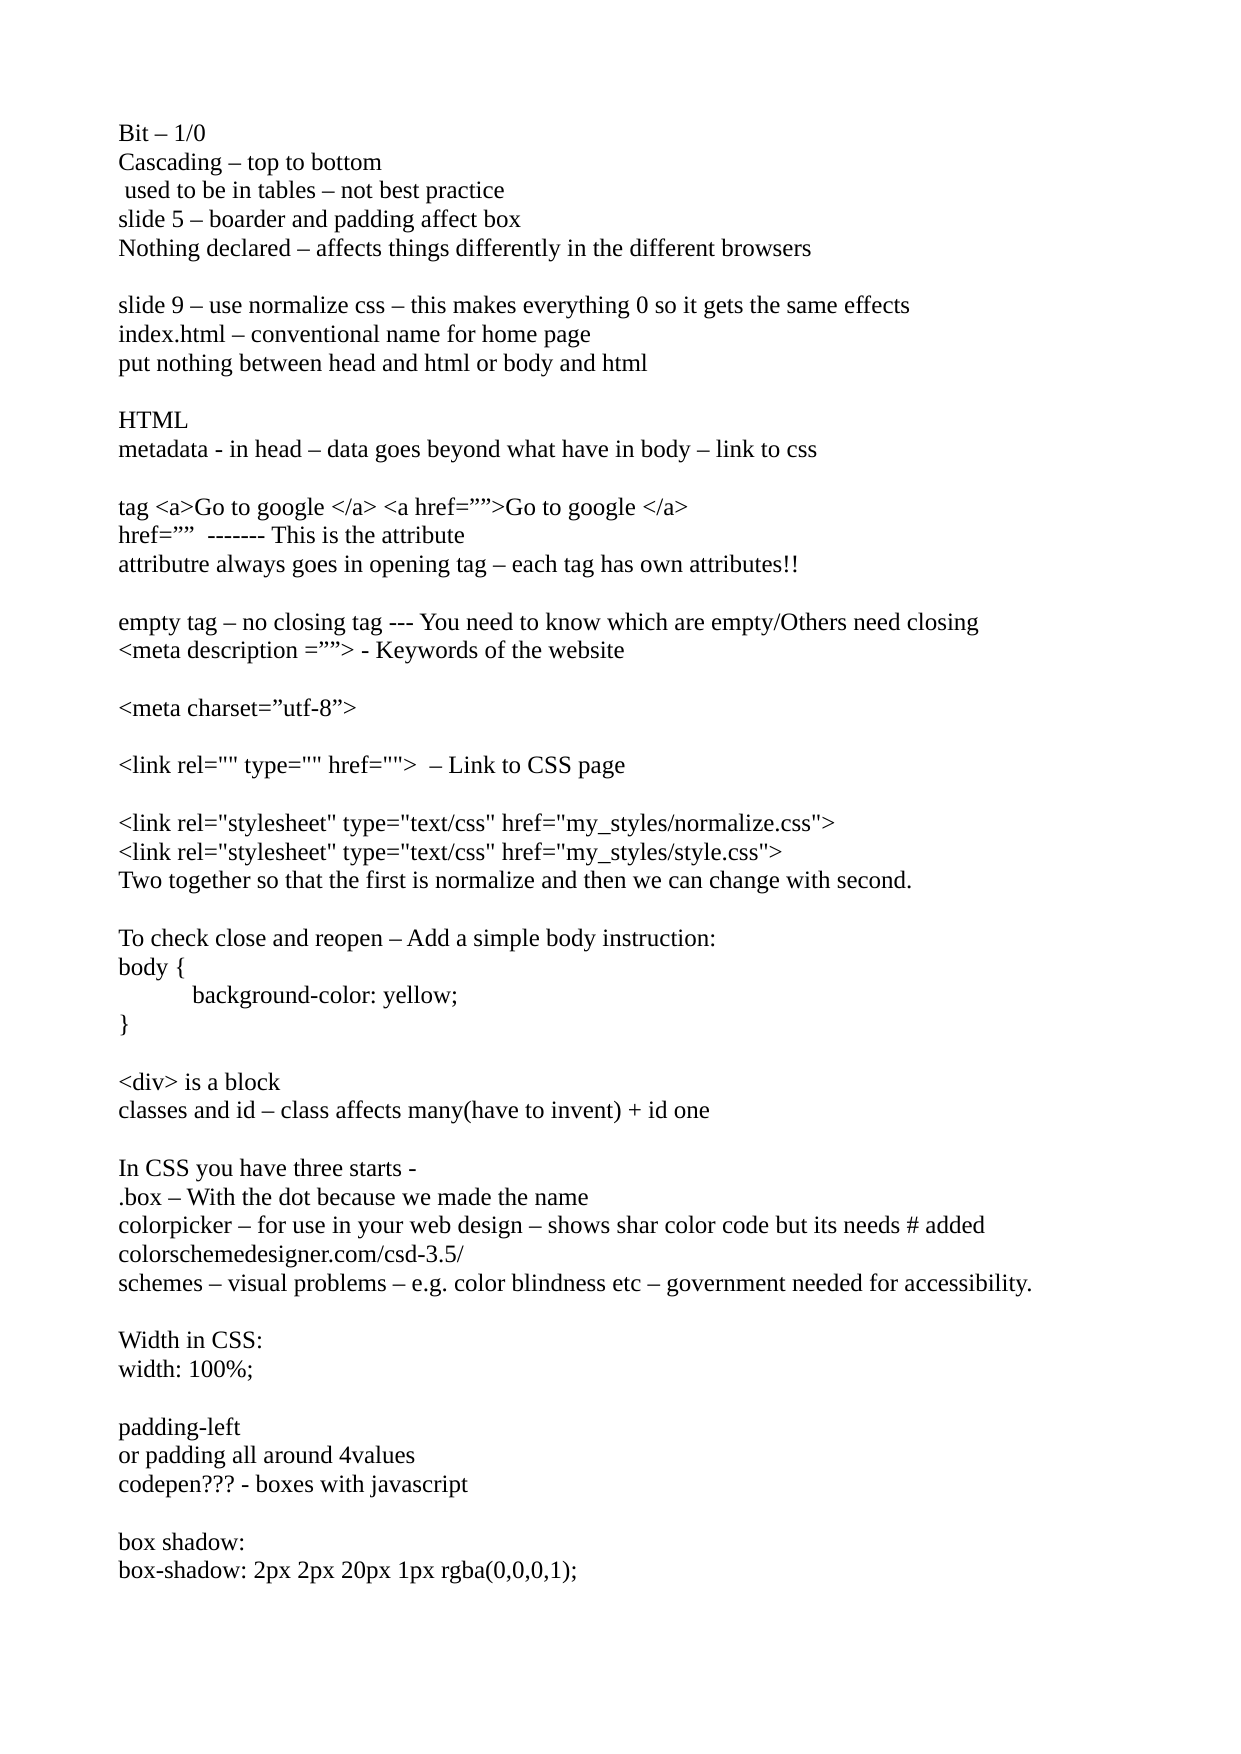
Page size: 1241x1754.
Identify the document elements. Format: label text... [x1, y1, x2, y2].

text width: 100%; [118, 1354, 1122, 1383]
text metadata - in head – data goes beyond what have in body – link to css [118, 434, 1122, 463]
text background-color: yellow; [118, 981, 1122, 1009]
text <meta description =””> - Keywords of the website [118, 636, 1122, 664]
text } [118, 1009, 1122, 1038]
text href=”” ------- This is the attribute [118, 521, 1122, 549]
text slide 5 – boarder and padding affect box [118, 204, 1122, 233]
text tag <a>Go to google </a> <a href=””>Go to google </a> [118, 492, 1122, 521]
text classes and id – class affects many(have to invent) + id one [118, 1096, 1122, 1124]
text box-shadow: 2px 2px 20px 1px rgba(0,0,0,1); [118, 1556, 1122, 1584]
text Bit – 1/0 [118, 118, 1122, 147]
text index.html – conventional name for home page [118, 319, 1122, 348]
text codepen??? - boxes with javascript [118, 1469, 1122, 1498]
text colorschemedesigner.com/csd-3.5/ [118, 1239, 1122, 1268]
text HTML [118, 406, 1122, 434]
text box shadow: [118, 1527, 1122, 1556]
text In CSS you have three starts - [118, 1153, 1122, 1182]
text <link rel="" type="" href=""> – Link to CSS page [118, 751, 1122, 779]
text slide 9 – use normalize css – this makes everything 0 so it gets the same effects [118, 291, 1122, 319]
text <link rel="stylesheet" type="text/css" href="my_styles/normalize.css"> [118, 808, 1122, 837]
text <div> is a block [118, 1067, 1122, 1096]
text <link rel="stylesheet" type="text/css" href="my_styles/style.css"> [118, 837, 1122, 866]
text colorpicker – for use in your web design – shows shar color code but its needs # added [118, 1211, 1122, 1239]
text Two together so that the first is normalize and then we can change with second. [118, 866, 1122, 894]
text To check close and reopen – Add a simple body instruction: [118, 923, 1122, 952]
text used to be in tables – not best practice [118, 176, 1122, 204]
text padding-left [118, 1412, 1122, 1441]
text Cascading – top to bottom [118, 147, 1122, 176]
text .box – With the dot because we made the name [118, 1182, 1122, 1211]
text Nothing declared – affects things differently in the different browsers [118, 233, 1122, 262]
text or padding all around 4values [118, 1441, 1122, 1469]
text Width in CSS: [118, 1326, 1122, 1354]
text schemes – visual problems – e.g. color blindness etc – government needed for accessibility. [118, 1268, 1122, 1297]
text empty tag – no closing tag --- You need to know which are empty/Others need closing [118, 607, 1122, 636]
text attributre always goes in opening tag – each tag has own attributes!! [118, 549, 1122, 578]
text <meta charset=”utf-8”> [118, 693, 1122, 722]
text put nothing between head and html or body and html [118, 348, 1122, 377]
text body { [118, 952, 1122, 981]
